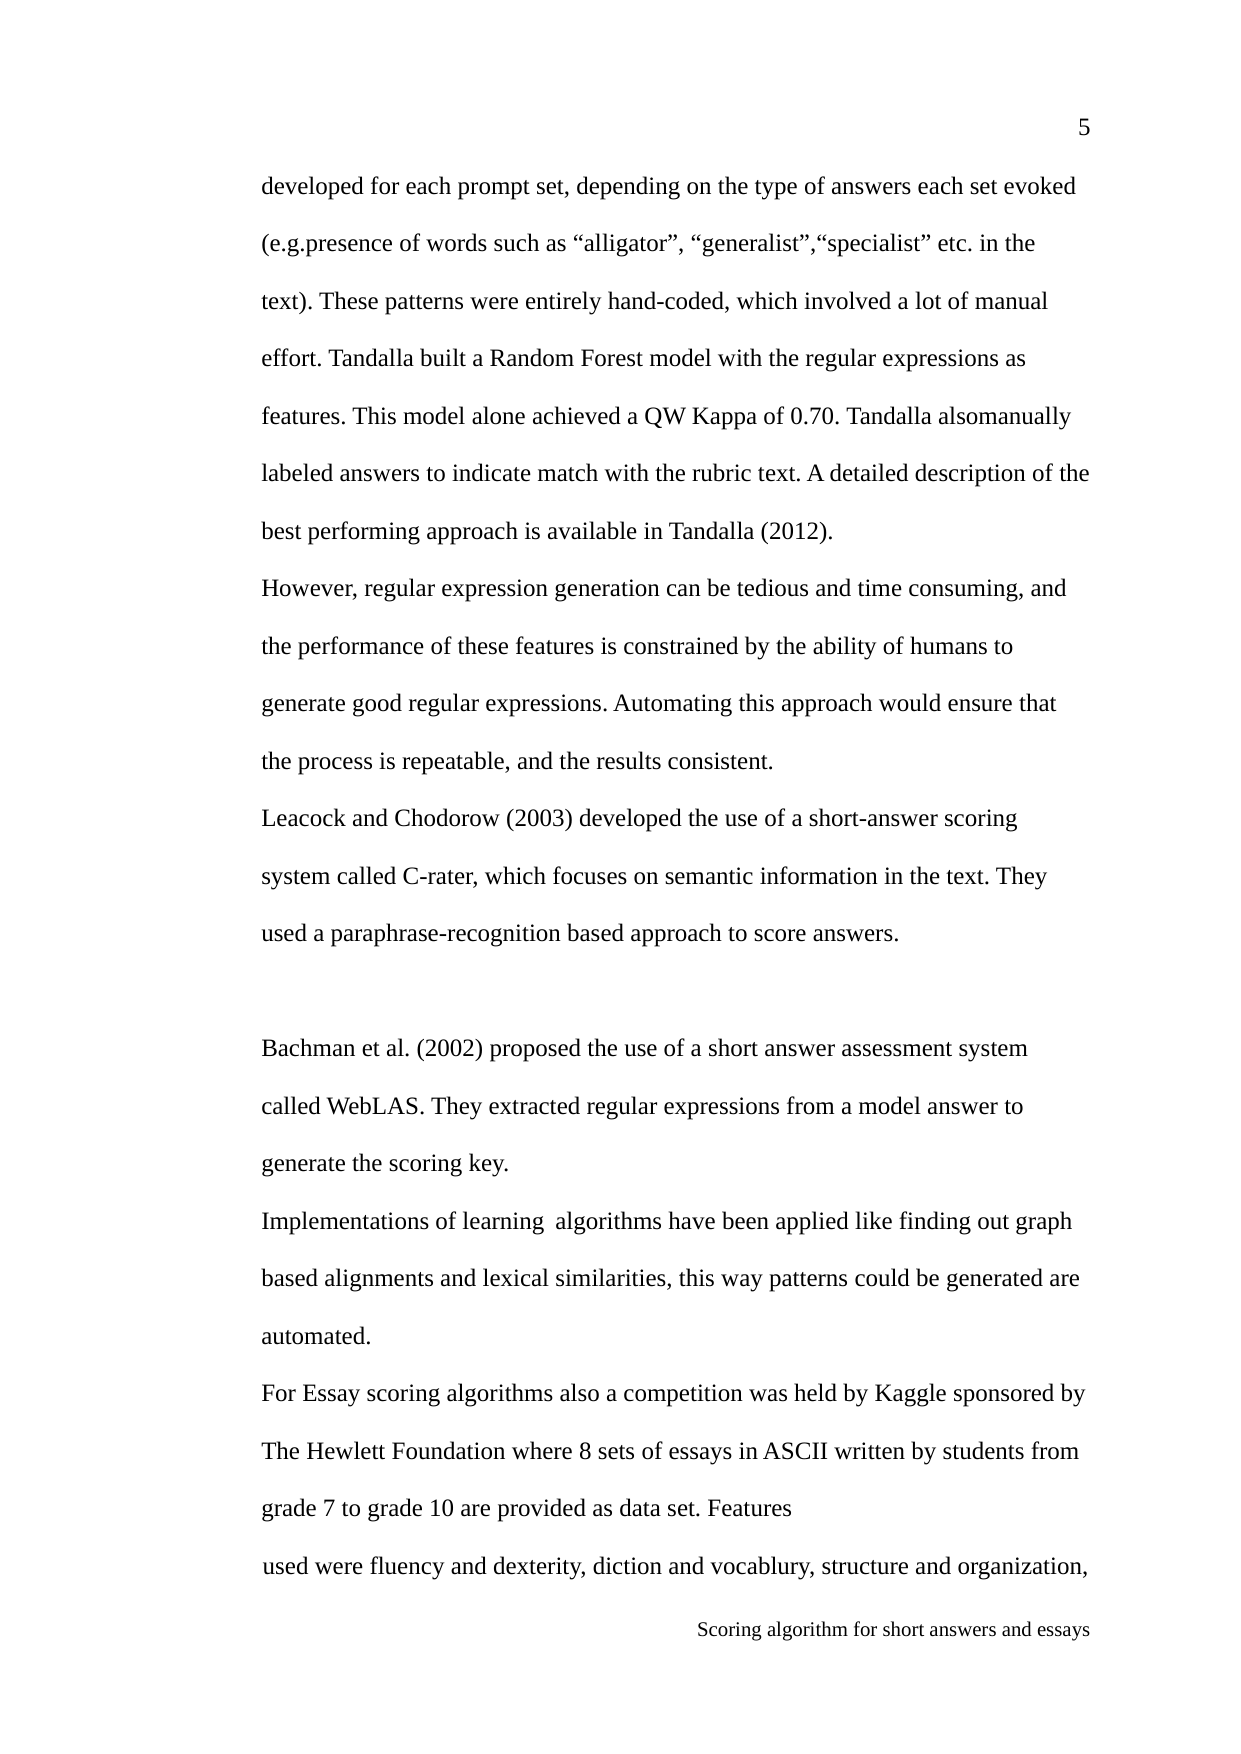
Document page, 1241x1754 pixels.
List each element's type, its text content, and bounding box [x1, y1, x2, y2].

text However, regular expression generation can be tedious and time consuming, and the performance of these features is constrained by the ability of humans to generate good regular expressions. Automating this approach would ensure that the process is repeatable, and the results consistent. [187, 573, 1090, 774]
text For Essay scoring algorithms also a competition was held by Kaggle sponsored by The Hewlett Foundation where 8 sets of essays in ASCII written by students from grade 7 to grade 10 are provided as data set. Features [187, 1378, 1090, 1522]
text Implementations of learning algorithms have been applied like finding out graph based alignments and lexical similarities, this way patterns could be generated are automated. [187, 1206, 1090, 1349]
text Bachman et al. (2002) proposed the use of a short answer assessment system called WebLAS. They extracted regular expressions from a model answer to generate the scoring key. [187, 1033, 1090, 1177]
text developed for each prompt set, depending on the type of answers each set evoked (e.g.presence of words such as “alligator”, “generalist”,“specialist” etc. in the text). These patterns were entirely hand-coded, which involved a lot of manual effort. Tandalla built a Random Forest model with the regular expressions as features. This model alone achieved a QW Kappa of 0.70. Tandalla alsomanually labeled answers to indicate match with the rubric text. A detailed description of the best performing approach is available in Tandalla (2012). [187, 171, 1090, 544]
text used were fluency and dexterity, diction and vocablury, structure and organization, [187, 1551, 1090, 1579]
text Leacock and Chodorow (2003) developed the use of a short-answer scoring system called C-rater, which focuses on semantic information in the text. They used a paraphrase-recognition based approach to score answers. [187, 803, 1090, 947]
